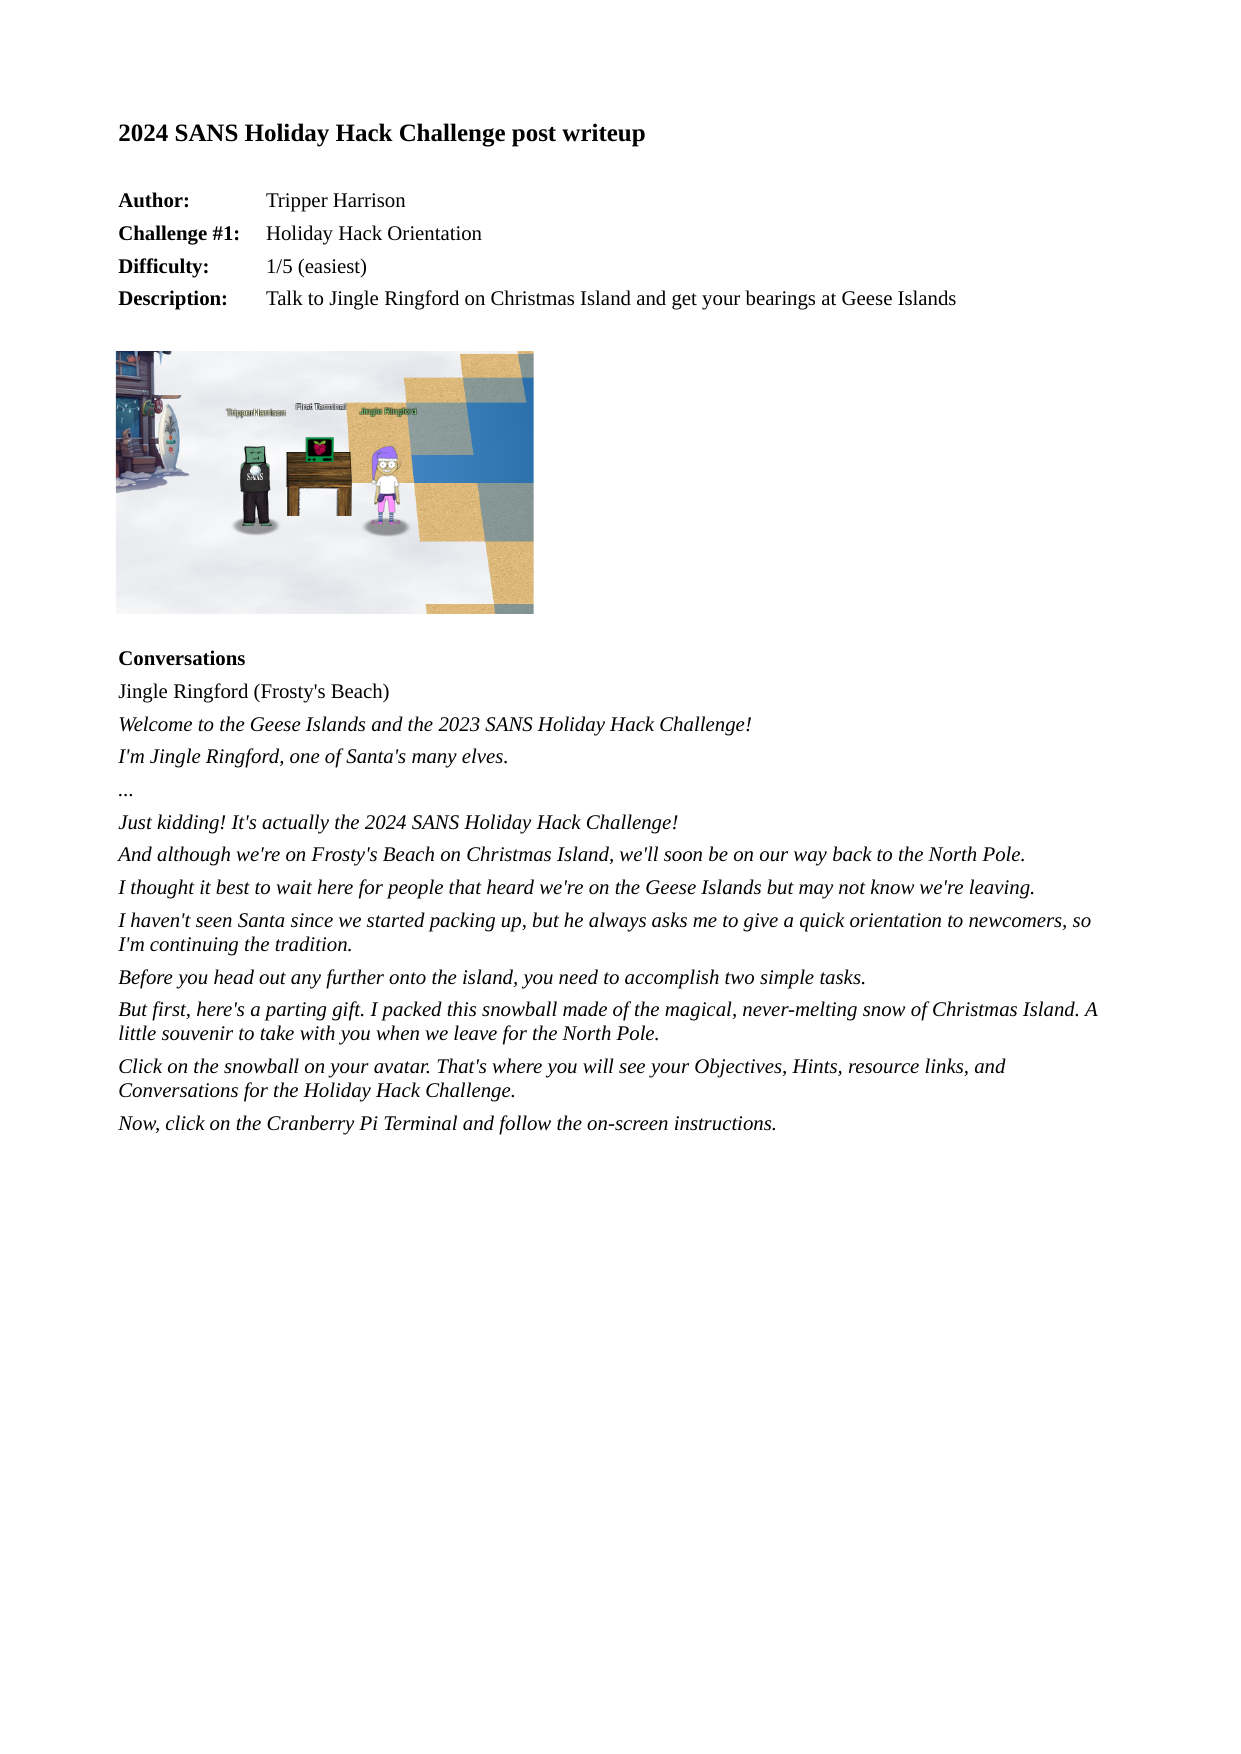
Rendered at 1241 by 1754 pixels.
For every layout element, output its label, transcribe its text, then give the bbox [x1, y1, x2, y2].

text Just kidding! It's actually the 2024 SANS Holiday Hack Challenge! [118, 810, 1122, 834]
text But first, here's a parting gift. I packed this snowball made of the magical, never-melting snow of Christmas Island. A little souvenir to take with you when we leave for the North Pole. [118, 997, 1122, 1045]
text Conversations [118, 646, 1122, 670]
picture [115, 351, 534, 614]
text Author: Tripper Harrison [118, 188, 1122, 212]
text I haven't seen Santa since we started packing up, but he always asks me to give a quick orientation to newcomers, so I'm continuing the tradition. [118, 908, 1122, 956]
text I thought it best to wait here for people that heard we're on the Geese Islands but may not know we're leaving. [118, 875, 1122, 899]
text And although we're on Frosty's Beach on Christmas Island, we'll soon be on our way back to the North Pole. [118, 842, 1122, 866]
text Jingle Ringford (Frosty's Beach) [118, 679, 1122, 703]
text ... [118, 777, 1122, 801]
text Now, click on the Cranberry Pi Terminal and follow the on-screen instructions. [118, 1111, 1122, 1135]
text Welcome to the Geese Islands and the 2023 SANS Holiday Hack Challenge! [118, 712, 1122, 736]
text 2024 SANS Holiday Hack Challenge post writeup [118, 118, 1122, 147]
text Before you head out any further onto the island, you need to accomplish two simple tasks. [118, 964, 1122, 989]
text I'm Jingle Ringford, one of Santa's many elves. [118, 744, 1122, 768]
text Click on the snowball on your avatar. That's where you will see your Objectives, Hints, resource links, and Conversations for the Holiday Hack Challenge. [118, 1054, 1122, 1102]
text Challenge #1: Holiday Hack Orientation [118, 221, 1122, 245]
text Description: Talk to Jingle Ringford on Christmas Island and get your bearings at Geese Islands [118, 286, 1122, 310]
text Difficulty: 1/5 (easiest) [118, 254, 1122, 278]
